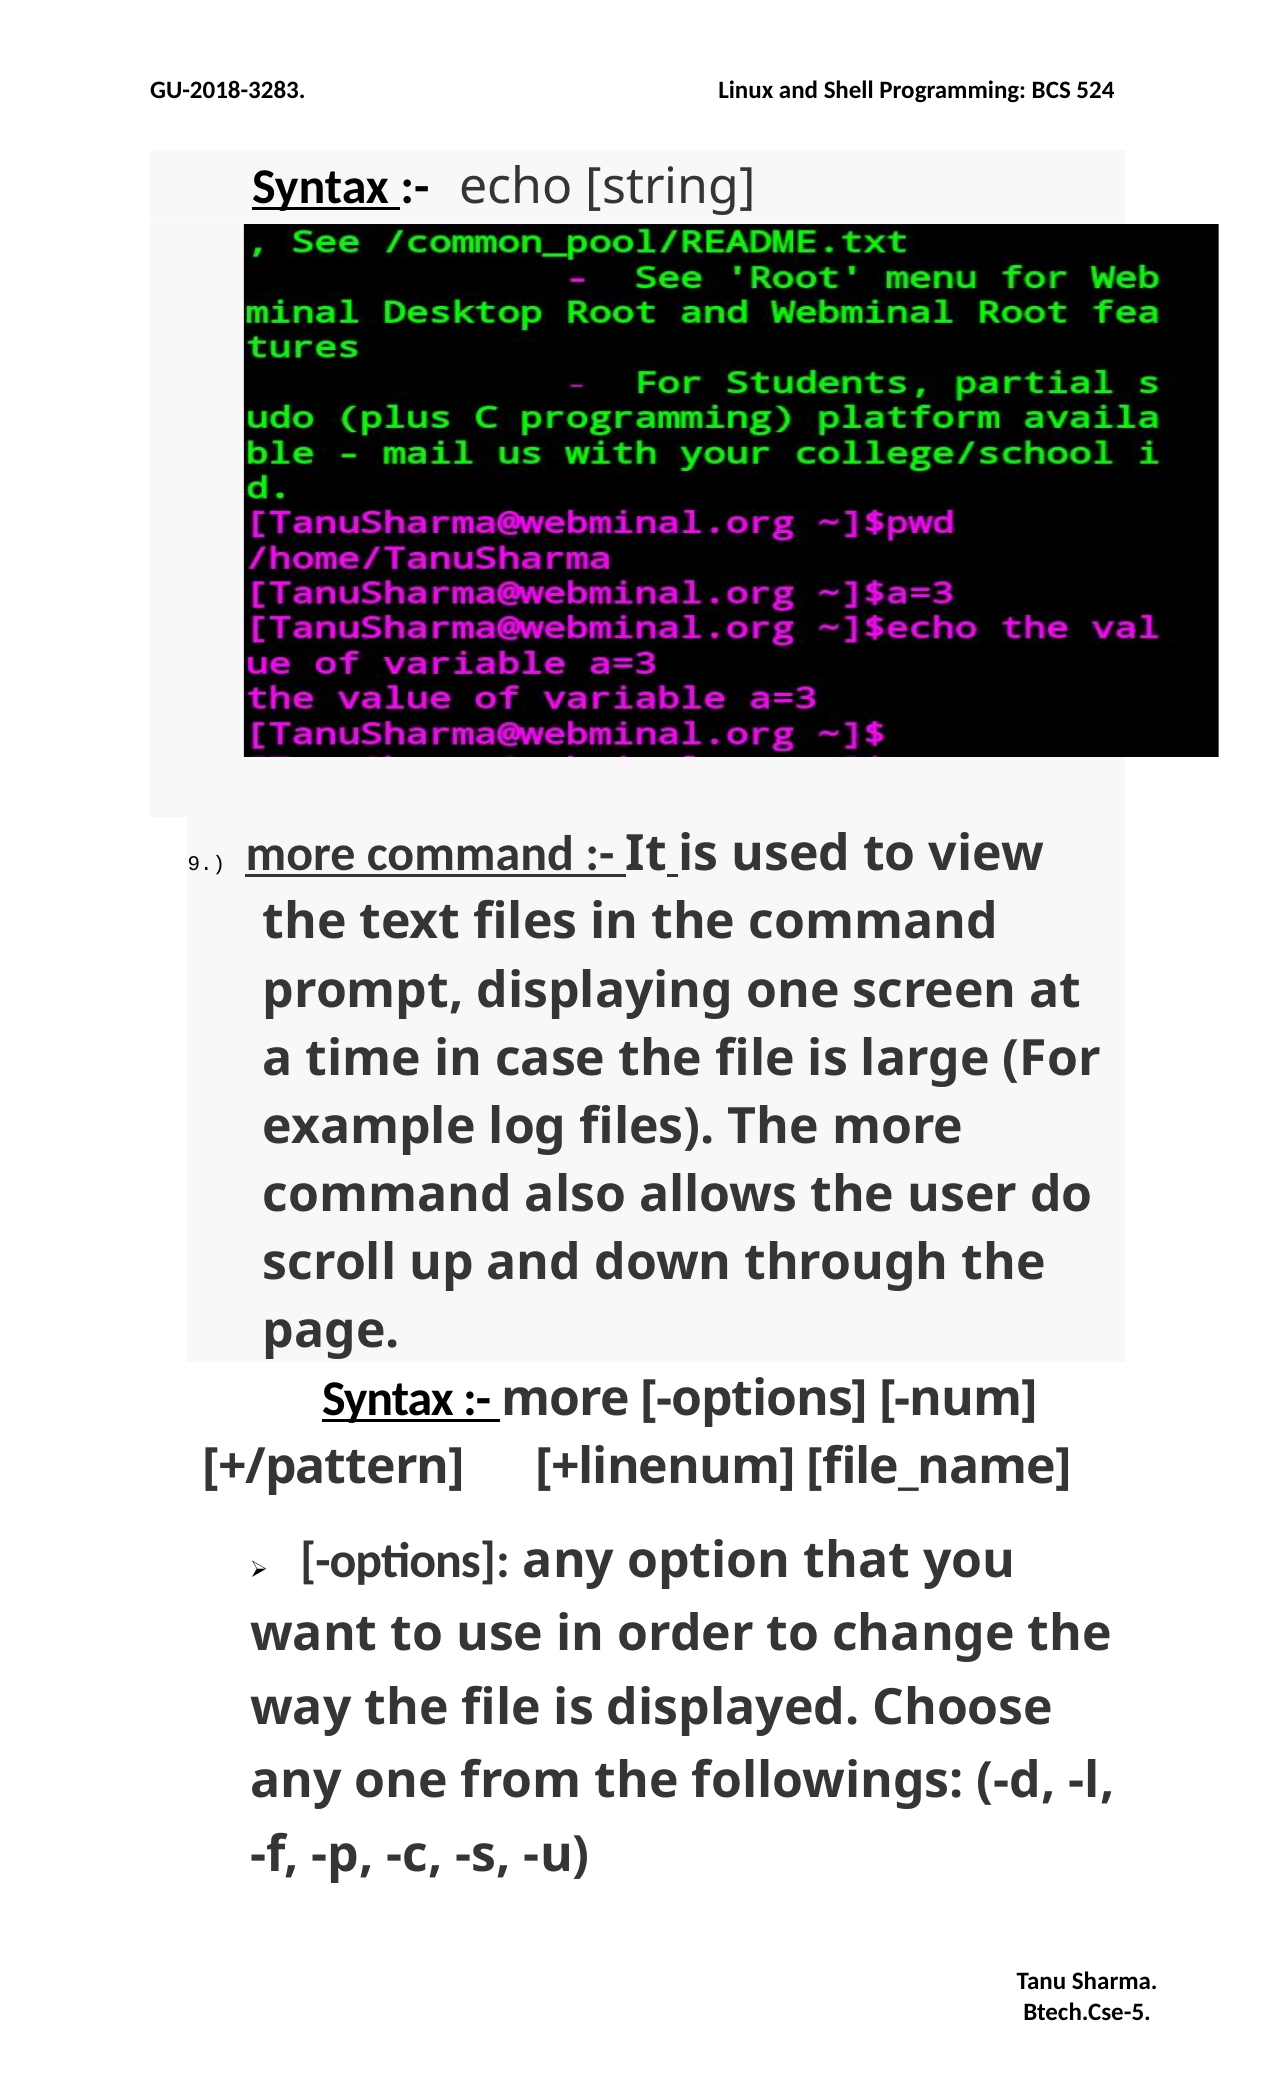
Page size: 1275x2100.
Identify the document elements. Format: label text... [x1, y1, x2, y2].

picture [243, 224, 1219, 757]
list [-options]: any option that you want to use in order to change the way the file is displayed. Choose any one from the followings: (-d, -l, -f, -p, -c, -s, -u) [250, 1523, 1125, 1886]
title Syntax :- more [-options] [-num] [+/pattern] [+linenum] [file_name] [150, 1362, 1125, 1498]
list more command :- It is used to view the text files in the command prompt, displaying one screen at a time in case the file is large (For example log files). The more command also allows the user do scroll up and down through the page. [187, 817, 1125, 1362]
text Syntax :- echo [string] [150, 150, 1125, 218]
